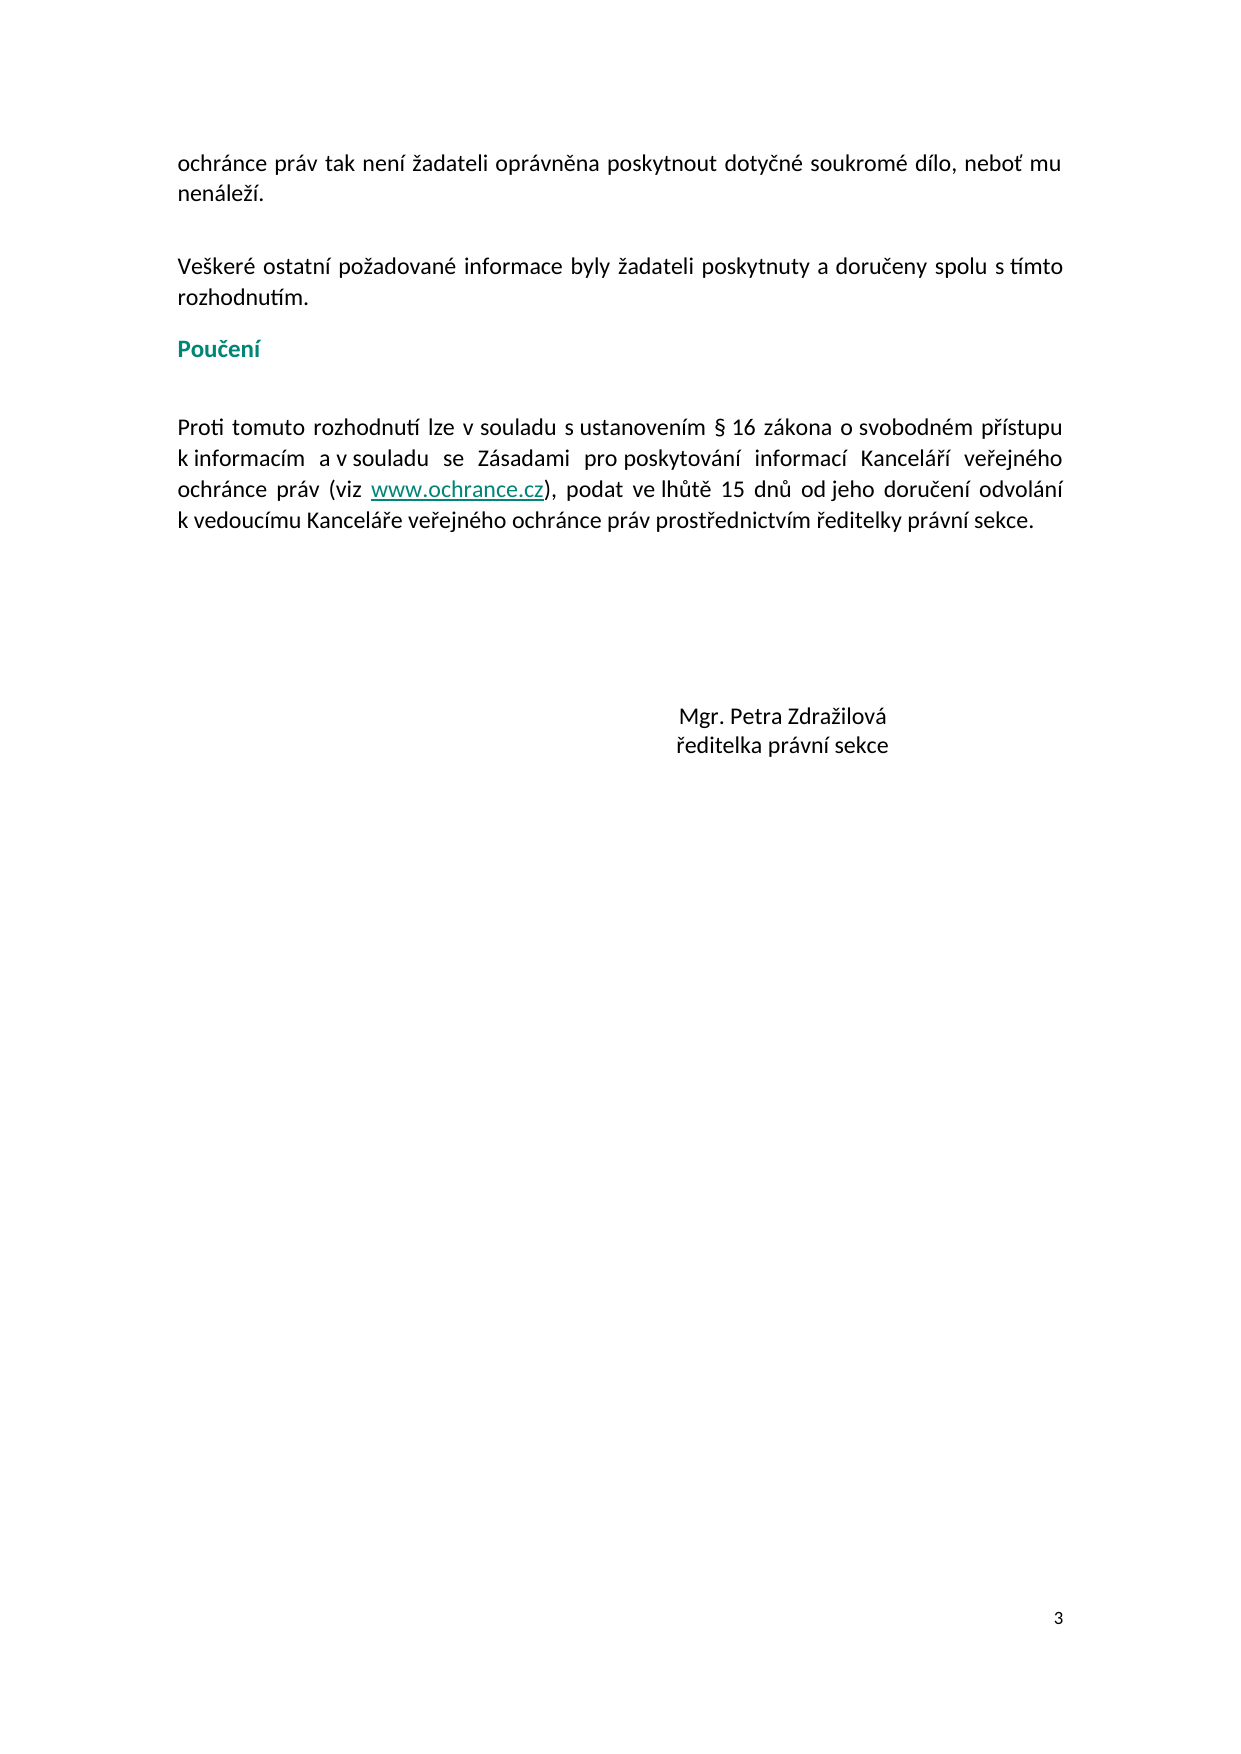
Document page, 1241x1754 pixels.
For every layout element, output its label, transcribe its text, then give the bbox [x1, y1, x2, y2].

text ředitelka právní sekce [502, 730, 1063, 759]
text Veškeré ostatní požadované informace byly žadateli poskytnuty a doručeny spolu s tímto rozhodnutím. [177, 251, 1063, 311]
text Proti tomuto rozhodnutí lze v souladu s ustanovením § 16 zákona o svobodném přístupu k informacím a v souladu se Zásadami pro poskytování informací Kanceláří veřejného ochránce práv (viz www.ochrance.cz), podat ve lhůtě 15 dnů od jeho doručení odvolání k vedoucímu Kanceláře veřejného ochránce práv prostřednictvím ředitelky právní sekce. [177, 412, 1063, 534]
text Mgr. Petra Zdražilová [502, 701, 1063, 730]
text ochránce práv tak není žadateli oprávněna poskytnout dotyčné soukromé dílo, neboť mu nenáleží. [177, 148, 1063, 208]
subtitle Poučení [177, 333, 1063, 364]
